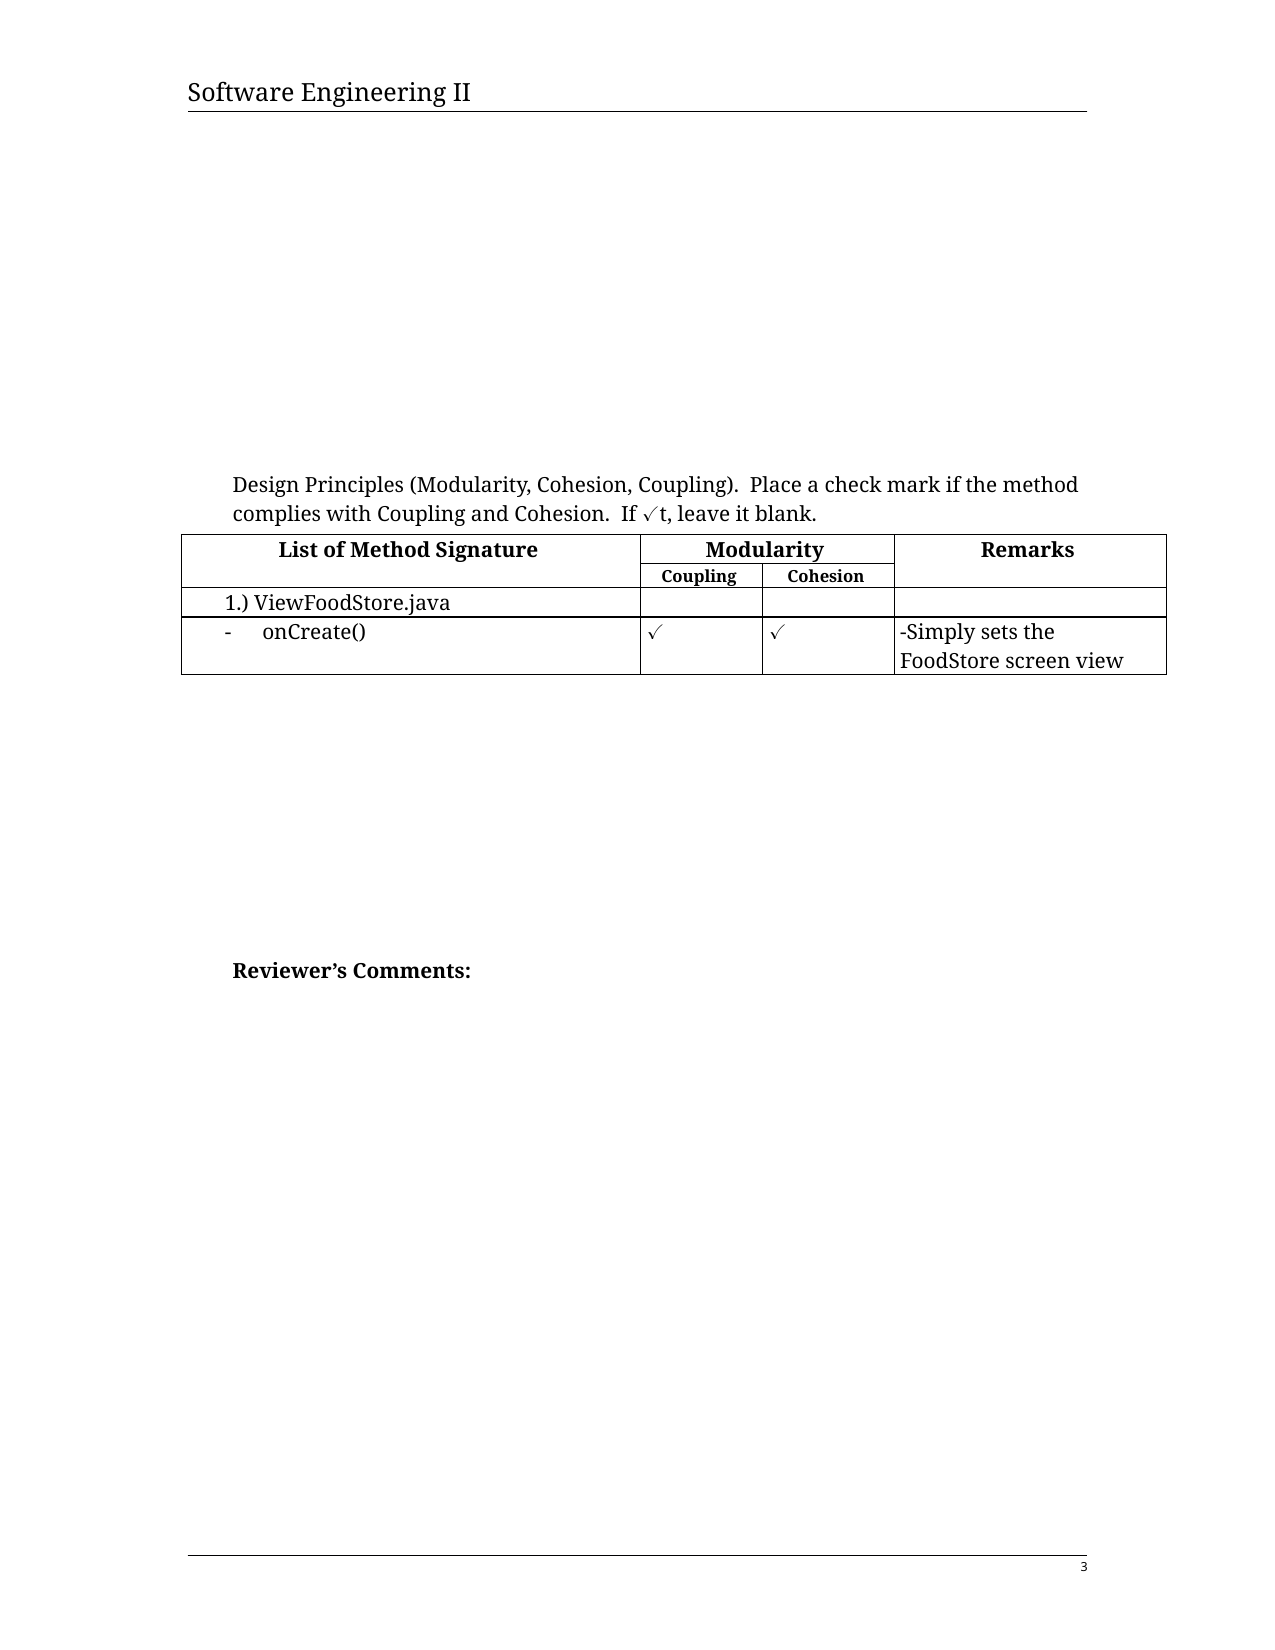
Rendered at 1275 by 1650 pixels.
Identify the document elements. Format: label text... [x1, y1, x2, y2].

table_cell [763, 588, 894, 616]
table_header List of Method Signature [182, 535, 640, 587]
subtitle Reviewer’s Comments: [187, 956, 1087, 1013]
table_cell 1.) ViewFoodStore.java [182, 588, 640, 616]
table_cell Cohesion [763, 564, 894, 587]
table_cell ✓ [641, 618, 762, 674]
table_header Modularity [641, 535, 894, 563]
table_header Remarks [895, 535, 1166, 587]
table_cell ✓ [763, 618, 894, 674]
table_cell -Simply sets the FoodStore screen view [895, 618, 1166, 674]
subtitle Design Principles (Modularity, Cohesion, Coupling). Place a check mark if the method complies with Coupling and Cohesion. If ✓t, leave it blank. [187, 471, 1087, 527]
table_cell onCreate() [182, 618, 640, 674]
table_cell Coupling [641, 564, 762, 587]
table_cell [641, 588, 762, 616]
table_cell [895, 588, 1166, 616]
